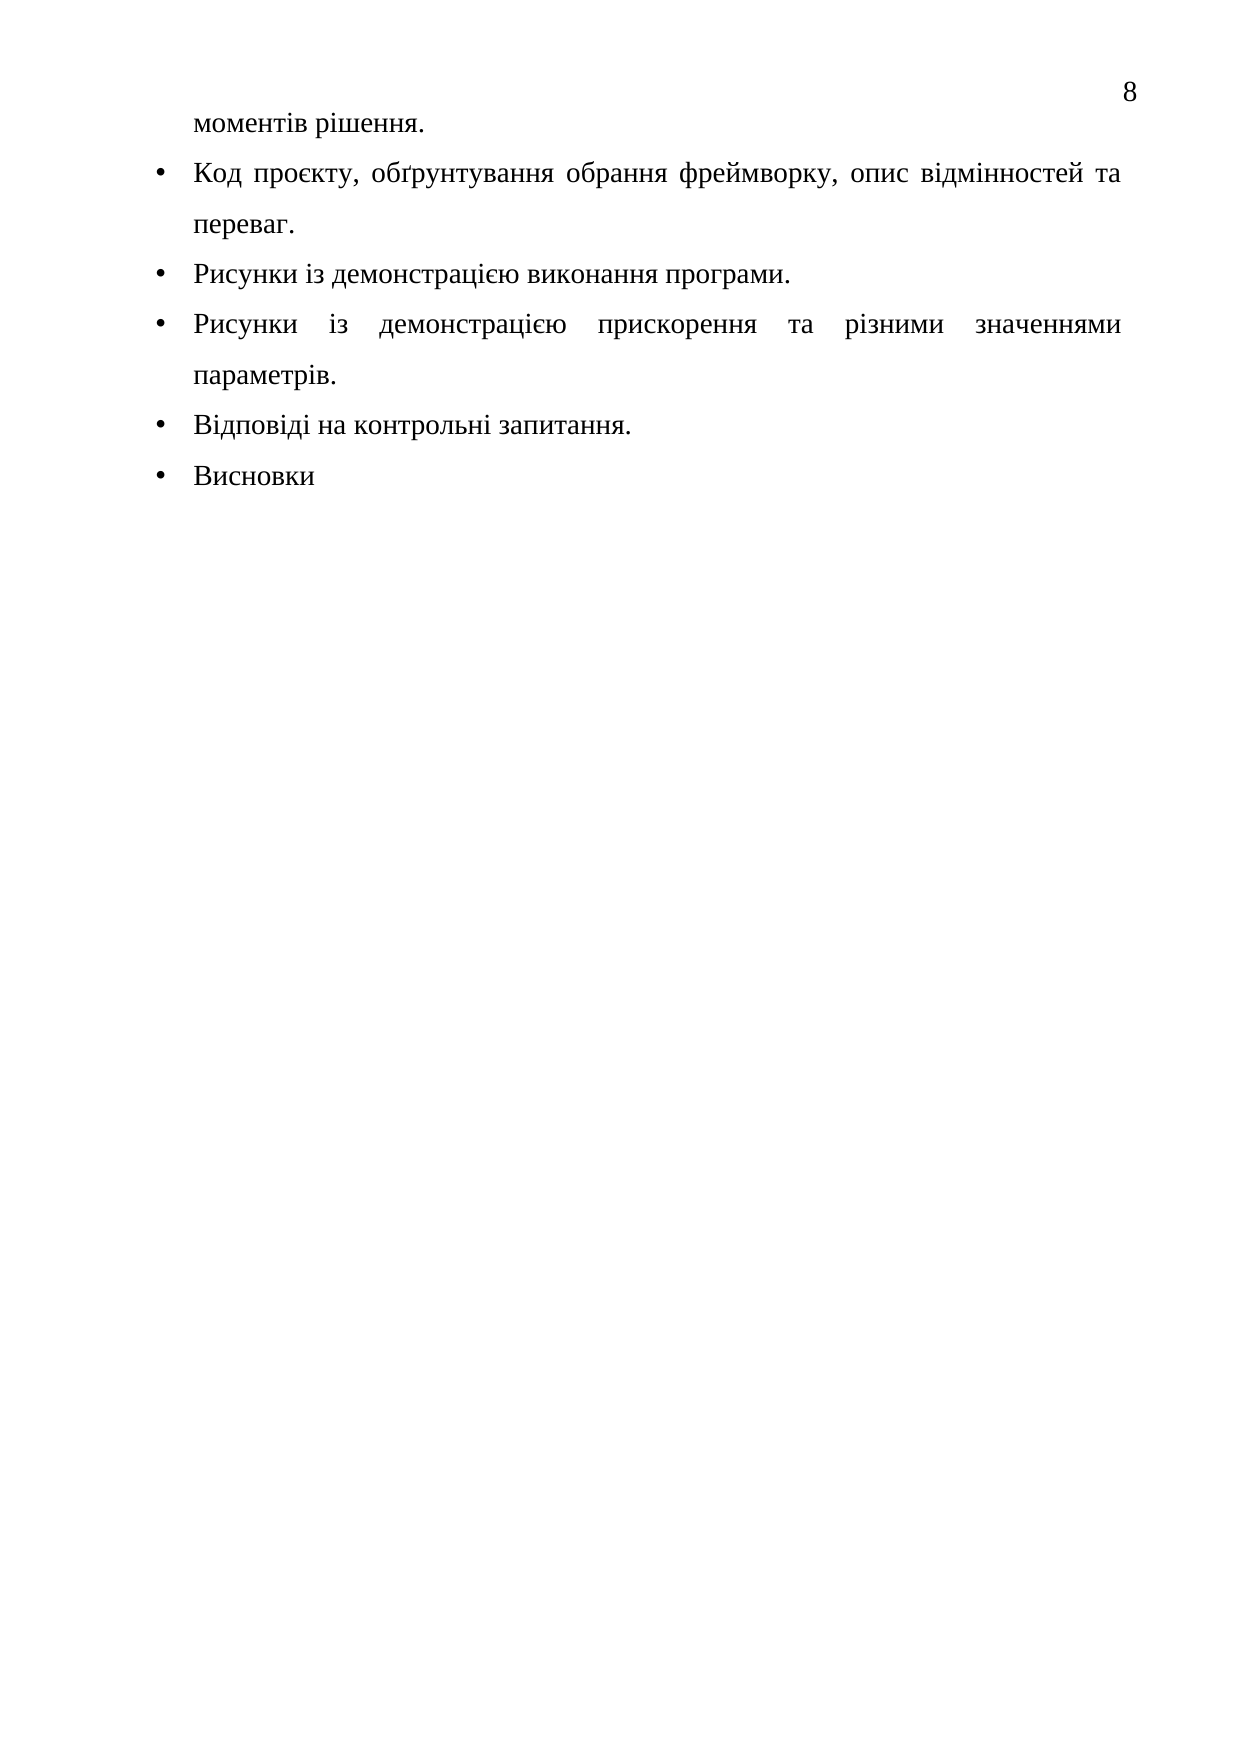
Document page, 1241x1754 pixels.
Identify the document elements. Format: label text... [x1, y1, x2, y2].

list Рисунки із демонстрацією прискорення та різними значеннями параметрів. [156, 307, 1122, 391]
list моментів рішення. [156, 105, 1122, 139]
list Рисунки із демонстрацією виконання програми. [156, 256, 1122, 290]
list Відповіді на контрольні запитання. [156, 407, 1122, 441]
list Висновки [156, 458, 1122, 491]
list Код проєкту, обґрунтування обрання фреймворку, опис відмінностей та переваг. [156, 156, 1122, 239]
